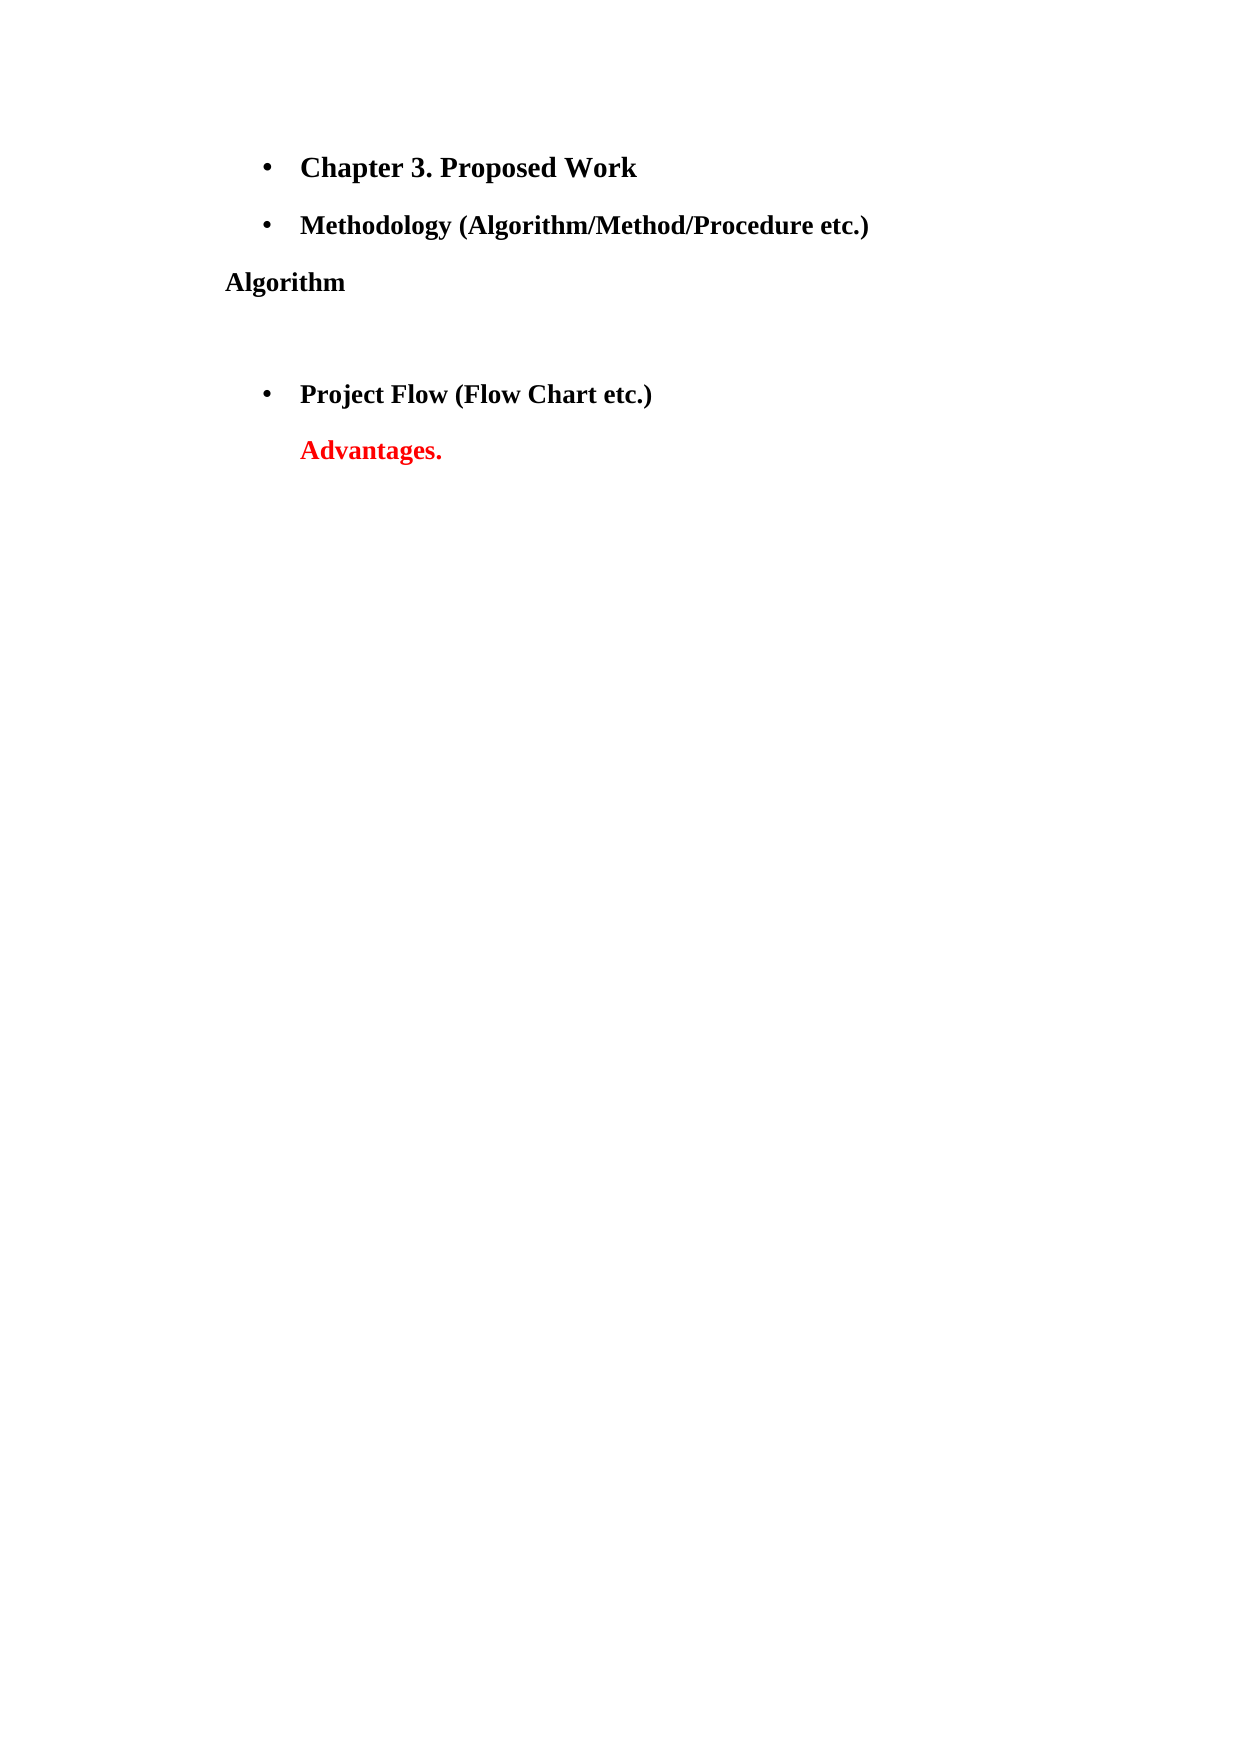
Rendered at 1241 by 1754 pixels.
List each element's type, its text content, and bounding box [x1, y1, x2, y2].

list Advantages. [262, 434, 1090, 465]
list Project Flow (Flow Chart etc.) [262, 378, 1090, 409]
list Chapter 3. Proposed Work [262, 150, 1090, 184]
text Algorithm [225, 266, 1090, 297]
list Methodology (Algorithm/Method/Procedure etc.) [262, 209, 1090, 241]
